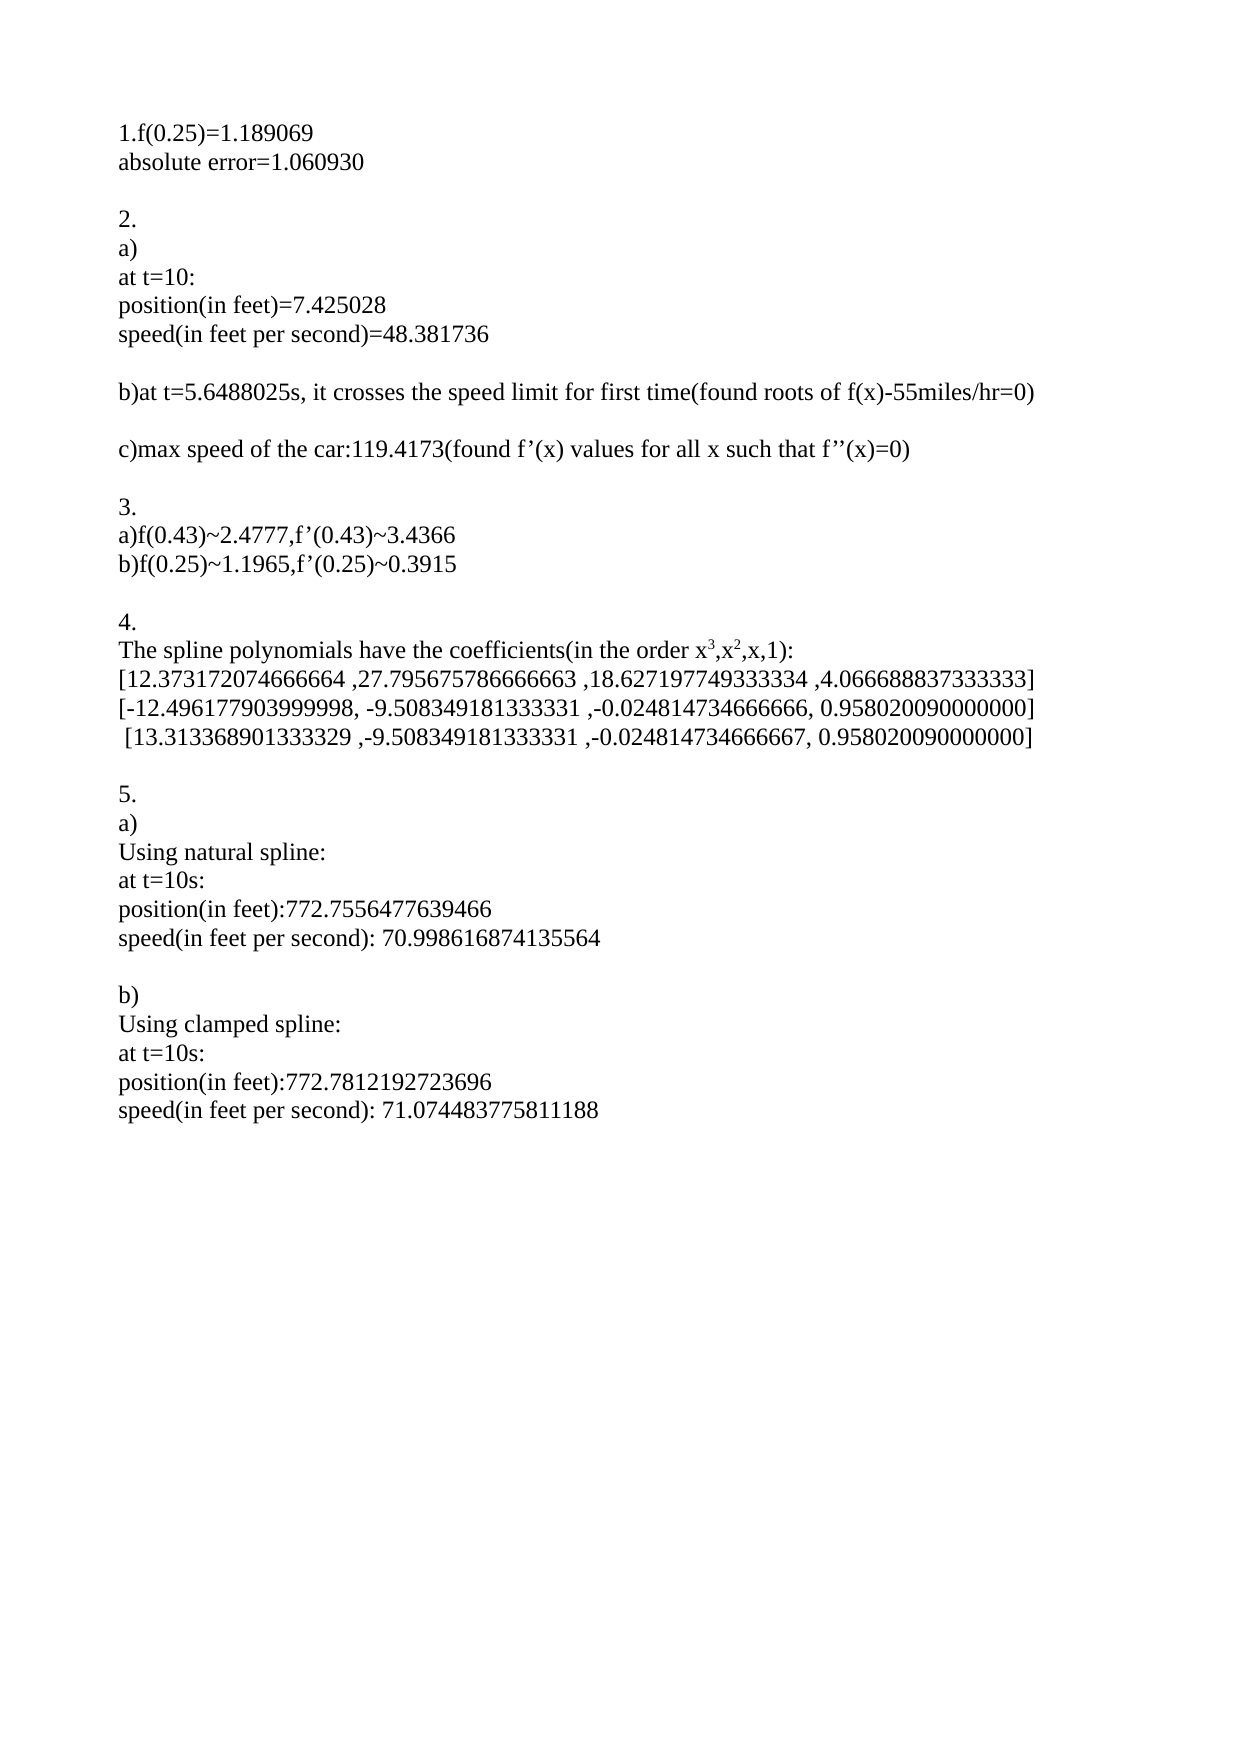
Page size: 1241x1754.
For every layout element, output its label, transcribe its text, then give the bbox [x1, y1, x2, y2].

text speed(in feet per second): 70.998616874135564 [118, 923, 1122, 952]
text position(in feet):772.7556477639466 [118, 894, 1122, 923]
text a) [118, 233, 1122, 262]
text 4. [118, 607, 1122, 636]
text absolute error=1.060930 [118, 147, 1122, 176]
text 5. [118, 779, 1122, 808]
text speed(in feet per second)=48.381736 [118, 319, 1122, 348]
text a) [118, 808, 1122, 837]
text 1.f(0.25)=1.189069 [118, 118, 1122, 147]
text The spline polynomials have the coefficients(in the order x3,x2,x,1): [118, 636, 1122, 664]
text at t=10: [118, 262, 1122, 291]
text [13.313368901333329 ,-9.508349181333331 ,-0.024814734666667, 0.958020090000000] [118, 722, 1122, 751]
text Using clamped spline: [118, 1009, 1122, 1038]
text at t=10s: [118, 1038, 1122, 1067]
text Using natural spline: [118, 837, 1122, 866]
text position(in feet):772.7812192723696 [118, 1067, 1122, 1096]
text b)at t=5.6488025s, it crosses the speed limit for first time(found roots of f(x)-55miles/hr=0) [118, 377, 1122, 406]
text b)f(0.25)~1.1965,f’(0.25)~0.3915 [118, 549, 1122, 578]
text a)f(0.43)~2.4777,f’(0.43)~3.4366 [118, 521, 1122, 549]
text c)max speed of the car:119.4173(found f’(x) values for all x such that f’’(x)=0) [118, 434, 1122, 463]
text b) [118, 981, 1122, 1009]
text [12.373172074666664 ,27.795675786666663 ,18.627197749333334 ,4.066688837333333] [118, 664, 1122, 693]
text [-12.496177903999998, -9.508349181333331 ,-0.024814734666666, 0.958020090000000] [118, 693, 1122, 722]
text position(in feet)=7.425028 [118, 291, 1122, 319]
text at t=10s: [118, 866, 1122, 894]
text 2. [118, 204, 1122, 233]
text speed(in feet per second): 71.074483775811188 [118, 1096, 1122, 1124]
text 3. [118, 492, 1122, 521]
